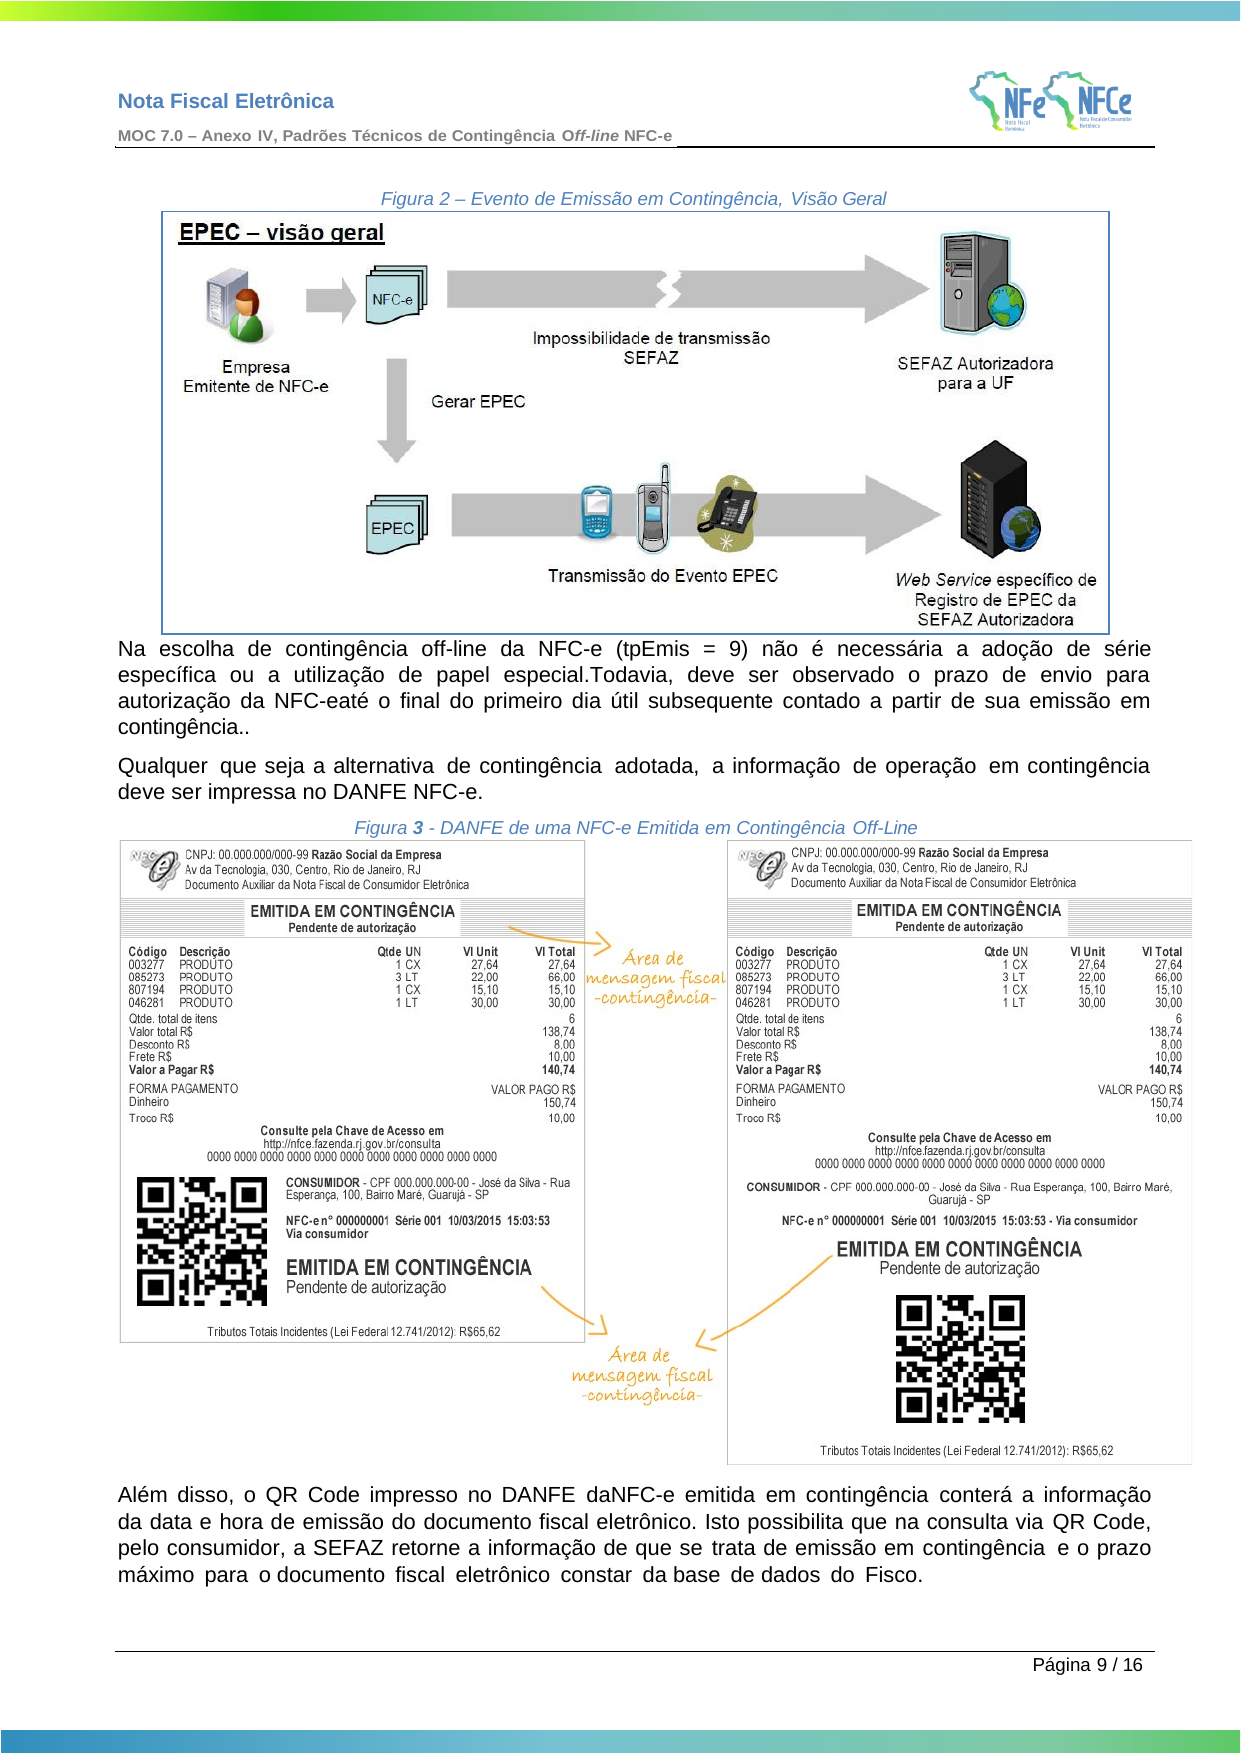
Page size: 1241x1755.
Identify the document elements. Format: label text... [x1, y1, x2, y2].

text Qualquer que seja a alternativa de contingência adotada, a informação de operação em contingência deve ser impressa no DANFE NFC-e. [118, 753, 1151, 804]
text Na escolha de contingência off-line da NFC-e (tpEmis = 9) não é necessária a adoção de série específica ou a utilização de papel especial.Todavia, deve ser observado o prazo de envio para autorização da NFC-eaté o final do primeiro dia útil subsequente contado a partir de sua emissão em contingência.. [118, 225, 1152, 739]
text Figura 2 – Evento de Emissão em Contingência, Visão Geral [361, 188, 907, 209]
text Figura 3 - DANFE de uma NFC-e Emitida em Contingência Off-Line [354, 817, 1209, 838]
text Além disso, o QR Code impresso no DANFE daNFC-e emitida em contingência conterá a informação da data e hora de emissão do documento fiscal eletrônico. Isto possibilita que na consulta via QR Code, pelo consumidor, a SEFAZ retorne a informação de que se trata de emissão em contingência e o prazo máximo para o documento fiscal eletrônico constar da base de dados do Fisco. [118, 1482, 1152, 1587]
